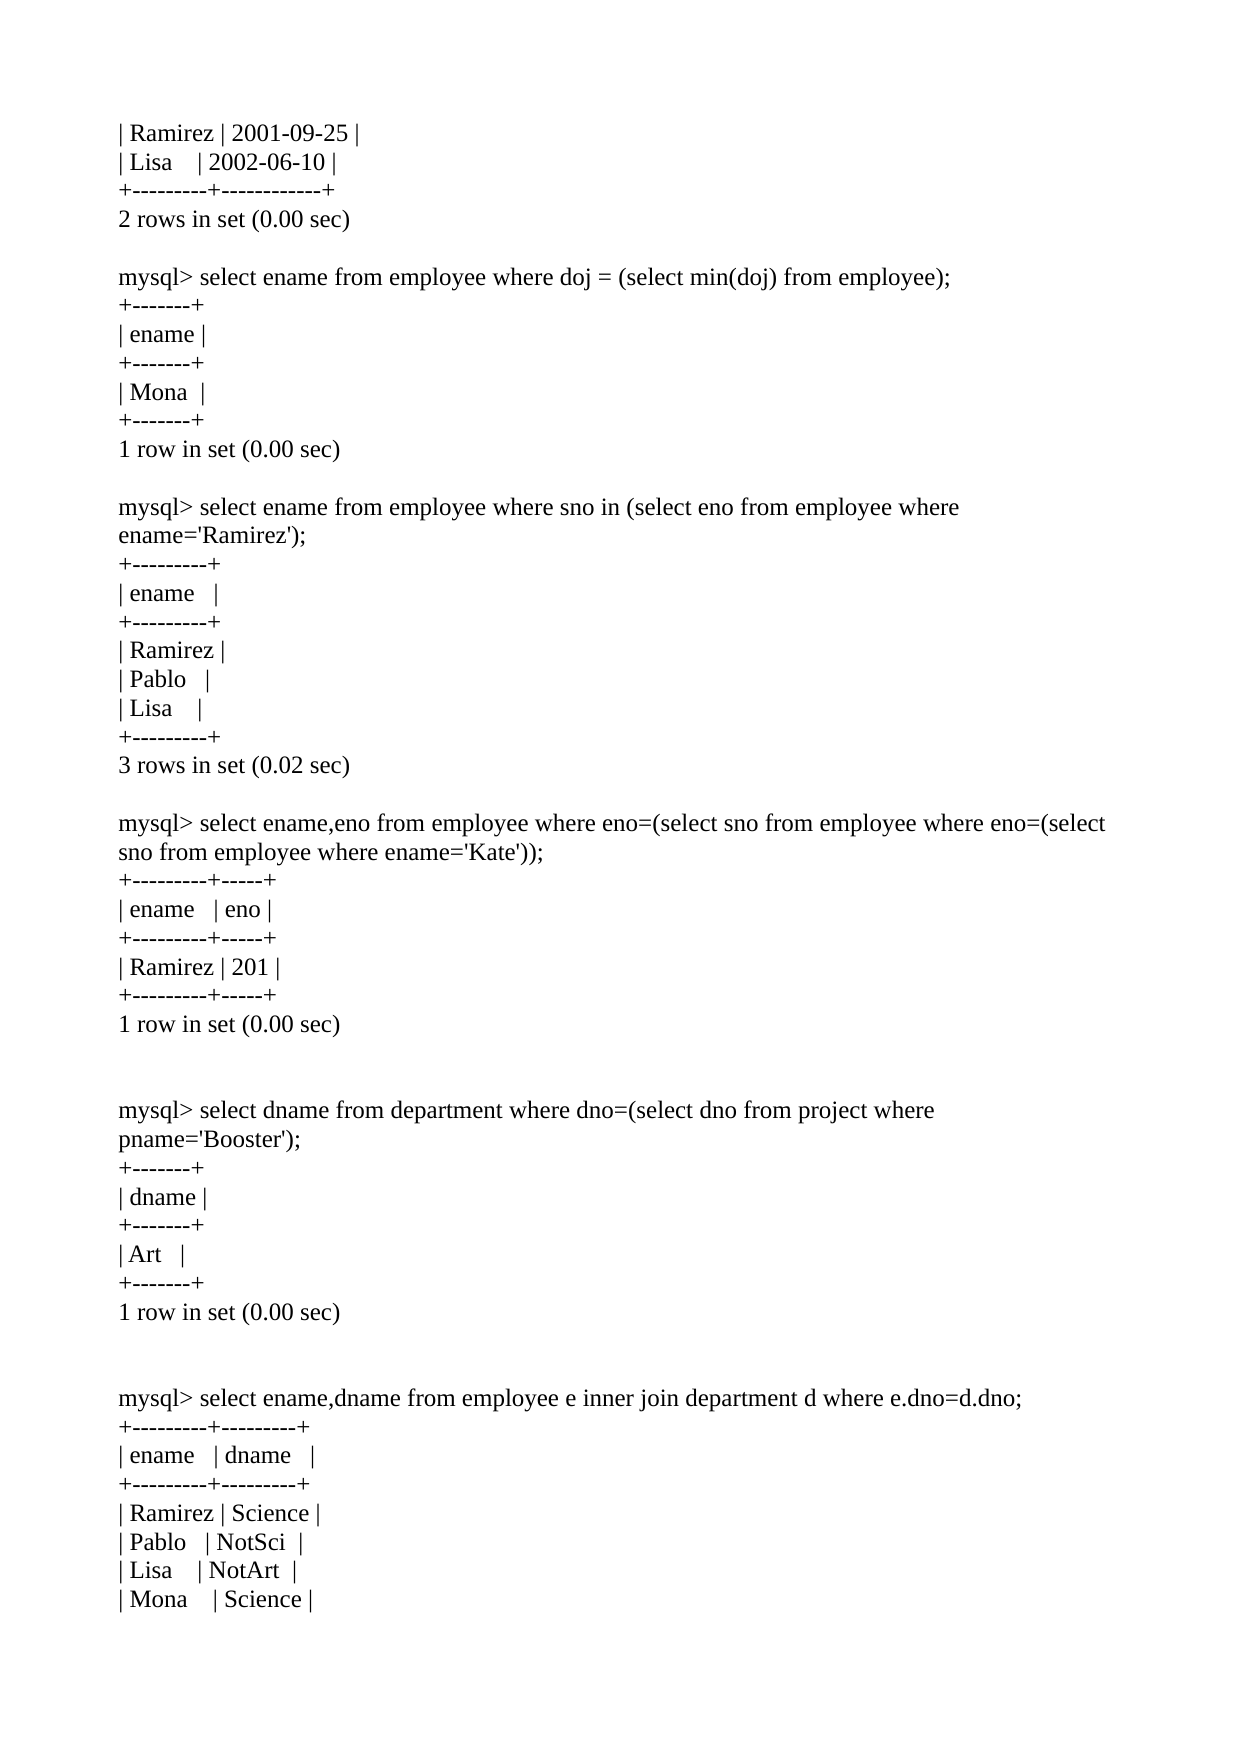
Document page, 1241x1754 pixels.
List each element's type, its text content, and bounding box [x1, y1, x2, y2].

text +-------+ [118, 406, 1122, 434]
text +---------+ [118, 549, 1122, 578]
text | Ramirez | 2001-09-25 | [118, 118, 1122, 147]
text 2 rows in set (0.00 sec) [118, 204, 1122, 233]
text +-------+ [118, 1153, 1122, 1182]
text 1 row in set (0.00 sec) [118, 1009, 1122, 1038]
text +---------+ [118, 722, 1122, 751]
text +---------+-----+ [118, 923, 1122, 952]
text +-------+ [118, 1211, 1122, 1239]
text +-------+ [118, 348, 1122, 377]
text +-------+ [118, 1268, 1122, 1297]
text | ename | eno | [118, 894, 1122, 923]
text | Lisa | NotArt | [118, 1556, 1122, 1584]
text | Lisa | 2002-06-10 | [118, 147, 1122, 176]
text mysql> select ename,dname from employee e inner join department d where e.dno=d.dno; [118, 1383, 1122, 1412]
text | Mona | [118, 377, 1122, 406]
text | Pablo | NotSci | [118, 1527, 1122, 1556]
text +---------+-----+ [118, 981, 1122, 1009]
text mysql> select dname from department where dno=(select dno from project where pname='Booster'); [118, 1096, 1122, 1153]
text +---------+ [118, 607, 1122, 636]
text mysql> select ename,eno from employee where eno=(select sno from employee where eno=(select sno from employee where ename='Kate')); [118, 808, 1122, 866]
text +-------+ [118, 291, 1122, 319]
text 1 row in set (0.00 sec) [118, 1297, 1122, 1326]
text | ename | dname | [118, 1441, 1122, 1469]
text | Ramirez | 201 | [118, 952, 1122, 981]
text mysql> select ename from employee where sno in (select eno from employee where ename='Ramirez'); [118, 492, 1122, 549]
text | ename | [118, 319, 1122, 348]
text +---------+---------+ [118, 1412, 1122, 1441]
text | Art | [118, 1239, 1122, 1268]
text | Lisa | [118, 693, 1122, 722]
text | ename | [118, 578, 1122, 607]
text 1 row in set (0.00 sec) [118, 434, 1122, 463]
text +---------+---------+ [118, 1469, 1122, 1498]
text 3 rows in set (0.02 sec) [118, 751, 1122, 779]
text +---------+-----+ [118, 866, 1122, 894]
text | Ramirez | Science | [118, 1498, 1122, 1527]
text | Ramirez | [118, 636, 1122, 664]
text +---------+------------+ [118, 176, 1122, 204]
text | dname | [118, 1182, 1122, 1211]
text | Mona | Science | [118, 1584, 1122, 1613]
text | Pablo | [118, 664, 1122, 693]
text mysql> select ename from employee where doj = (select min(doj) from employee); [118, 262, 1122, 291]
